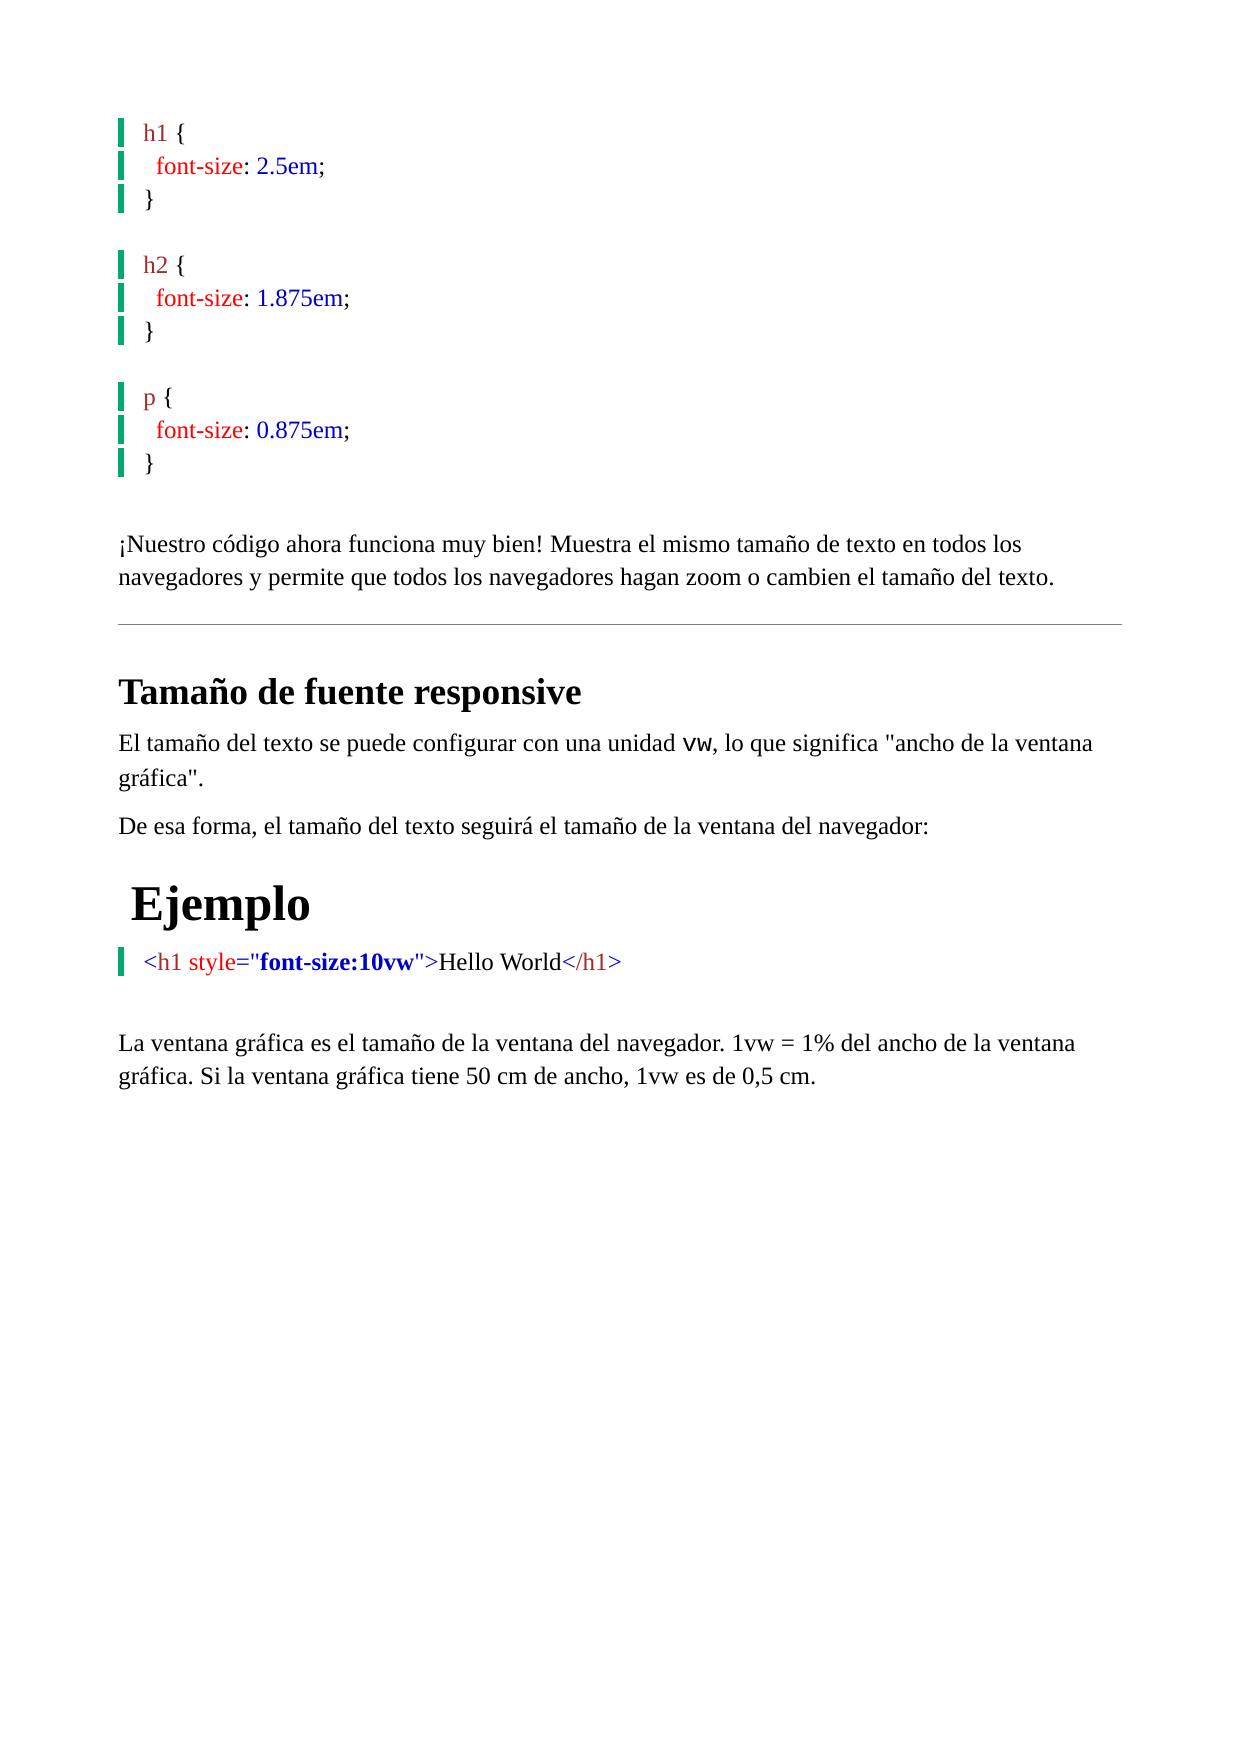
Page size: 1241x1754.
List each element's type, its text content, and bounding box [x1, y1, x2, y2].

subtitle Ejemplo [118, 874, 1122, 932]
text De esa forma, el tamaño del texto seguirá el tamaño de la ventana del navegador: [118, 811, 1122, 840]
text <h1 style="font-size:10vw">Hello World</h1> [124, 947, 1122, 976]
text El tamaño del texto se puede configurar con una unidad vw, lo que significa "ancho de la ventana gráfica". [118, 728, 1122, 792]
subtitle Tamaño de fuente responsive [118, 669, 1122, 713]
text ¡Nuestro código ahora funciona muy bien! Muestra el mismo tamaño de texto en todos los navegadores y permite que todos los navegadores hagan zoom o cambien el tamaño del texto. [118, 529, 1122, 591]
text La ventana gráfica es el tamaño de la ventana del navegador. 1vw = 1% del ancho de la ventana gráfica. Si la ventana gráfica tiene 50 cm de ancho, 1vw es de 0,5 cm. [118, 1028, 1122, 1090]
text h1 { font-size: 2.5em; } h2 { font-size: 1.875em; } p { font-size: 0.875em; } [118, 118, 1122, 477]
